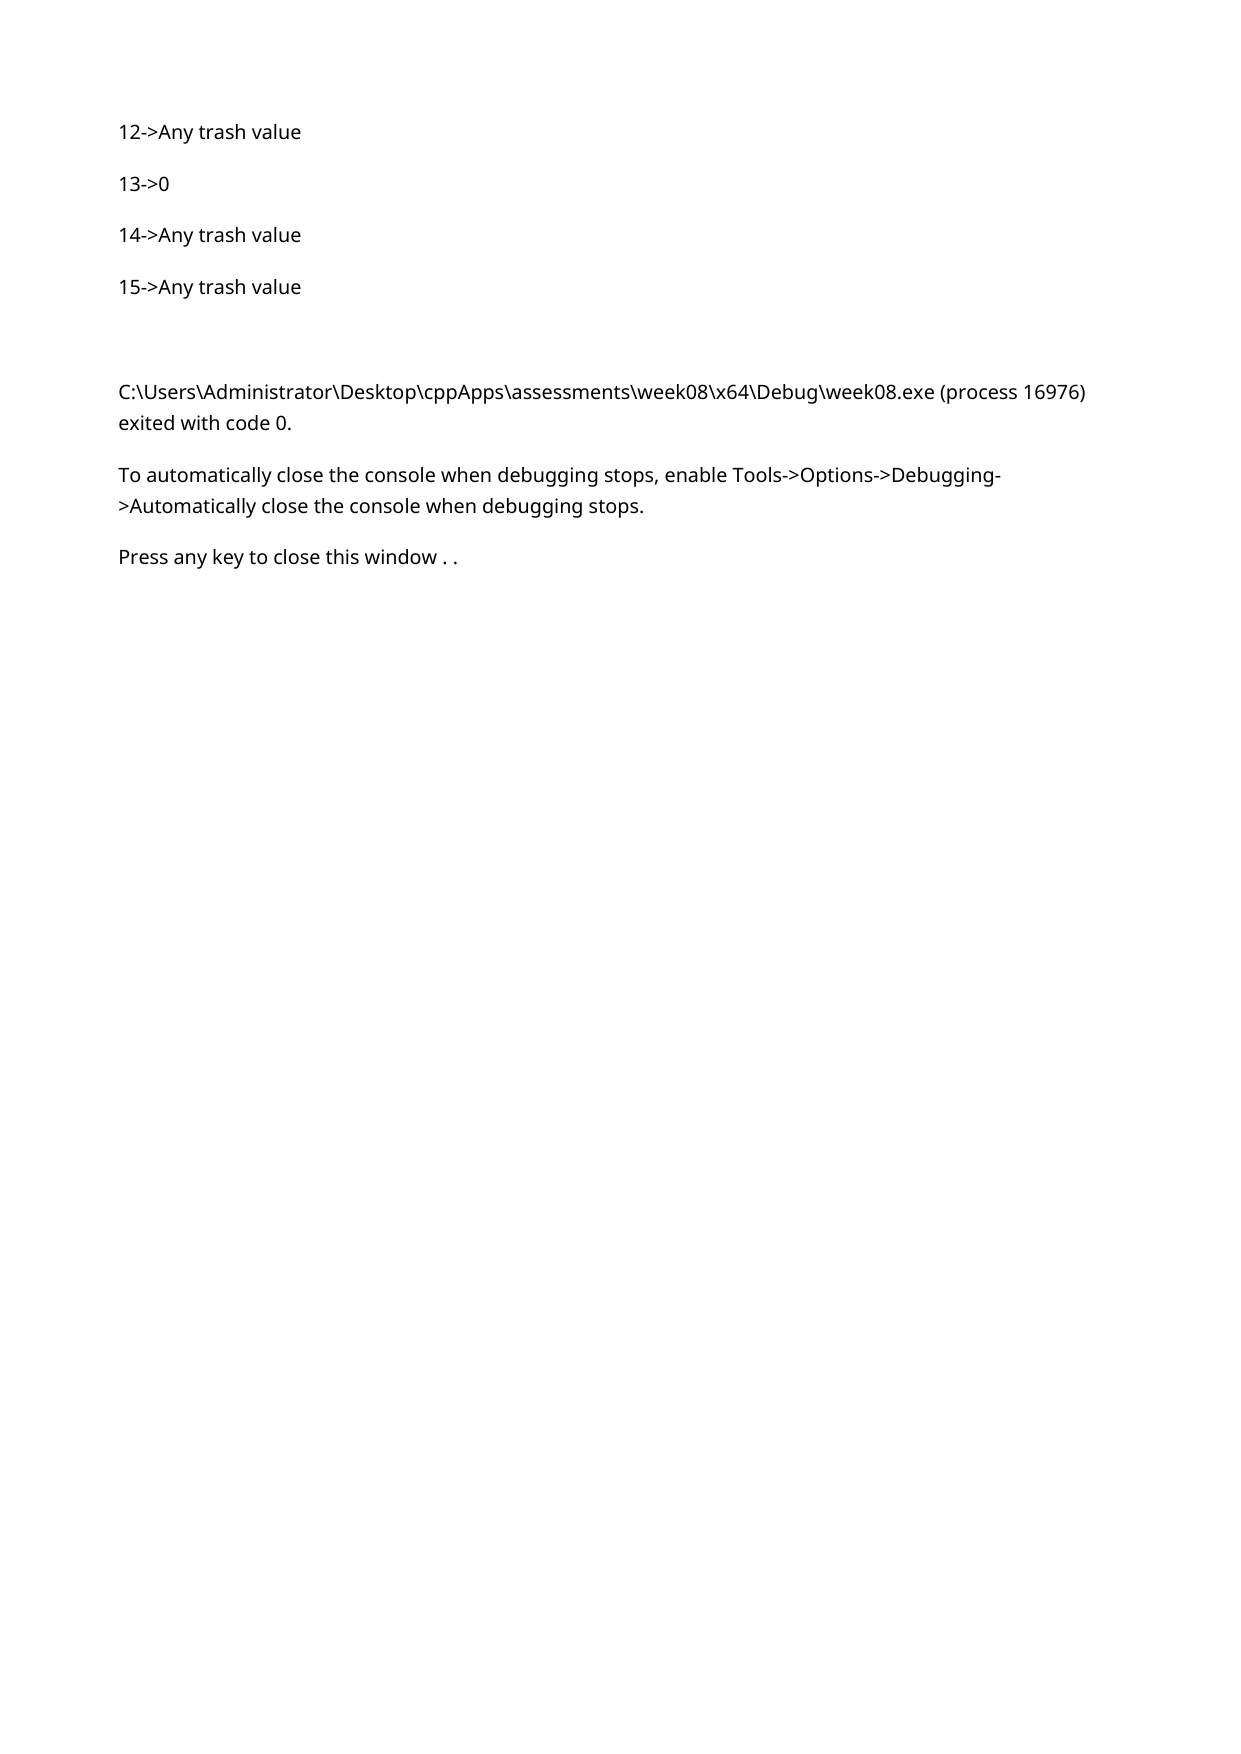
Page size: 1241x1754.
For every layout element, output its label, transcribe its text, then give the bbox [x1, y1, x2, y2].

text 13->0 [118, 170, 1122, 197]
text 14->Any trash value [118, 222, 1122, 249]
text 15->Any trash value [118, 273, 1122, 300]
text 12->Any trash value [118, 118, 1122, 145]
text To automatically close the console when debugging stops, enable Tools->Options->Debugging->Automatically close the console when debugging stops. [118, 461, 1122, 519]
text Press any key to close this window . . [118, 544, 1122, 571]
text C:\Users\Administrator\Desktop\cppApps\assessments\week08\x64\Debug\week08.exe (process 16976) exited with code 0. [118, 378, 1122, 436]
